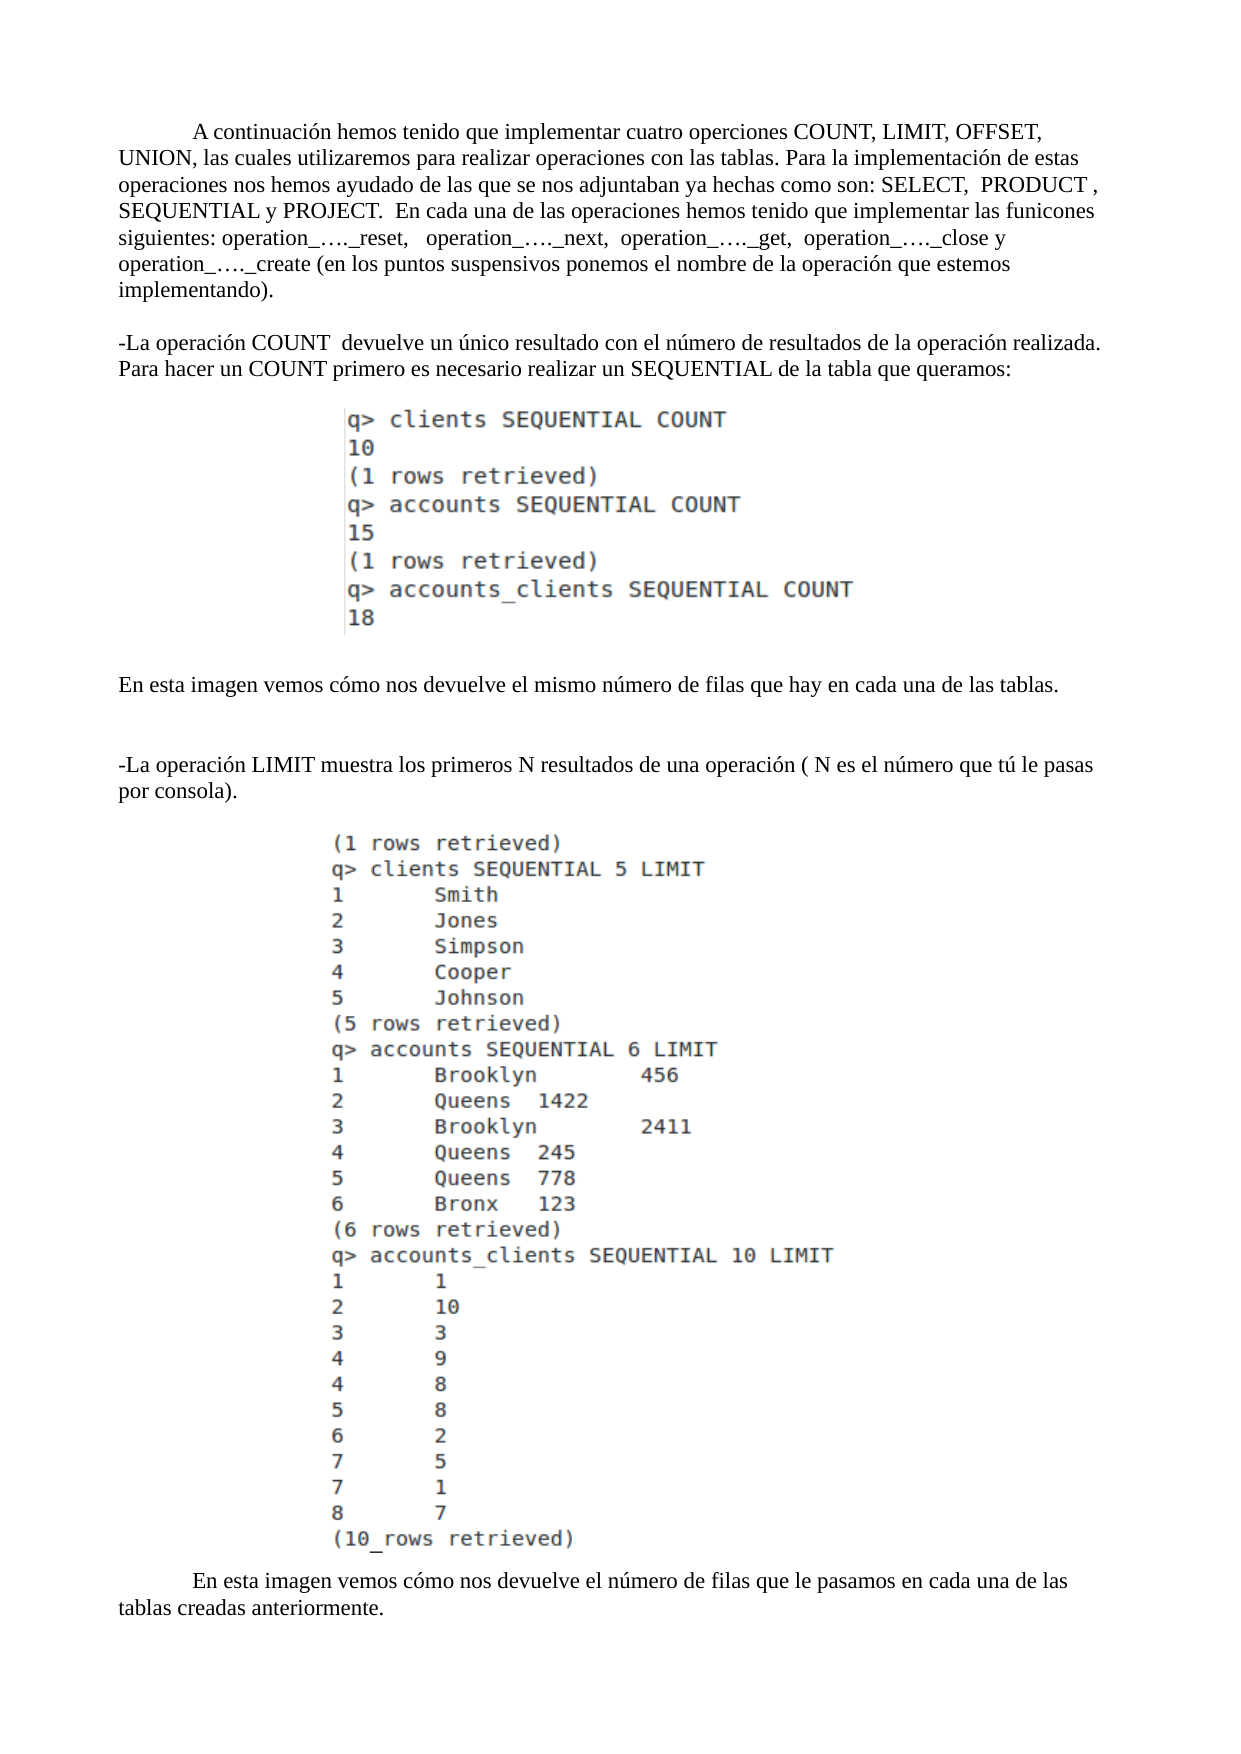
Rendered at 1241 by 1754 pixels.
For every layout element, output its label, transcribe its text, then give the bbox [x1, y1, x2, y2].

text A continuación hemos tenido que implementar cuatro operciones COUNT, LIMIT, OFFSET, UNION, las cuales utilizaremos para realizar operaciones con las tablas. Para la implementación de estas operaciones nos hemos ayudado de las que se nos adjuntaban ya hechas como son: SELECT, PRODUCT , SEQUENTIAL y PROJECT. En cada una de las operaciones hemos tenido que implementar las funicones siguientes: operation_…._reset, operation_…._next, operation_…._get, operation_…._close y operation_…._create (en los puntos suspensivos ponemos el nombre de la operación que estemos implementando). [118, 118, 1122, 303]
text En esta imagen vemos cómo nos devuelve el número de filas que le pasamos en cada una de las tablas creadas anteriormente. [118, 1568, 1122, 1620]
text -La operación LIMIT muestra los primeros N resultados de una operación ( N es el número que tú le pasas por consola). [118, 751, 1122, 803]
text -La operación COUNT devuelve un único resultado con el número de resultados de la operación realizada. Para hacer un COUNT primero es necesario realizar un SEQUENTIAL de la tabla que queramos: [118, 329, 1122, 382]
picture [330, 829, 910, 1553]
text En esta imagen vemos cómo nos devuelve el mismo número de filas que hay en cada una de las tablas. [118, 672, 1122, 698]
picture [344, 408, 896, 635]
